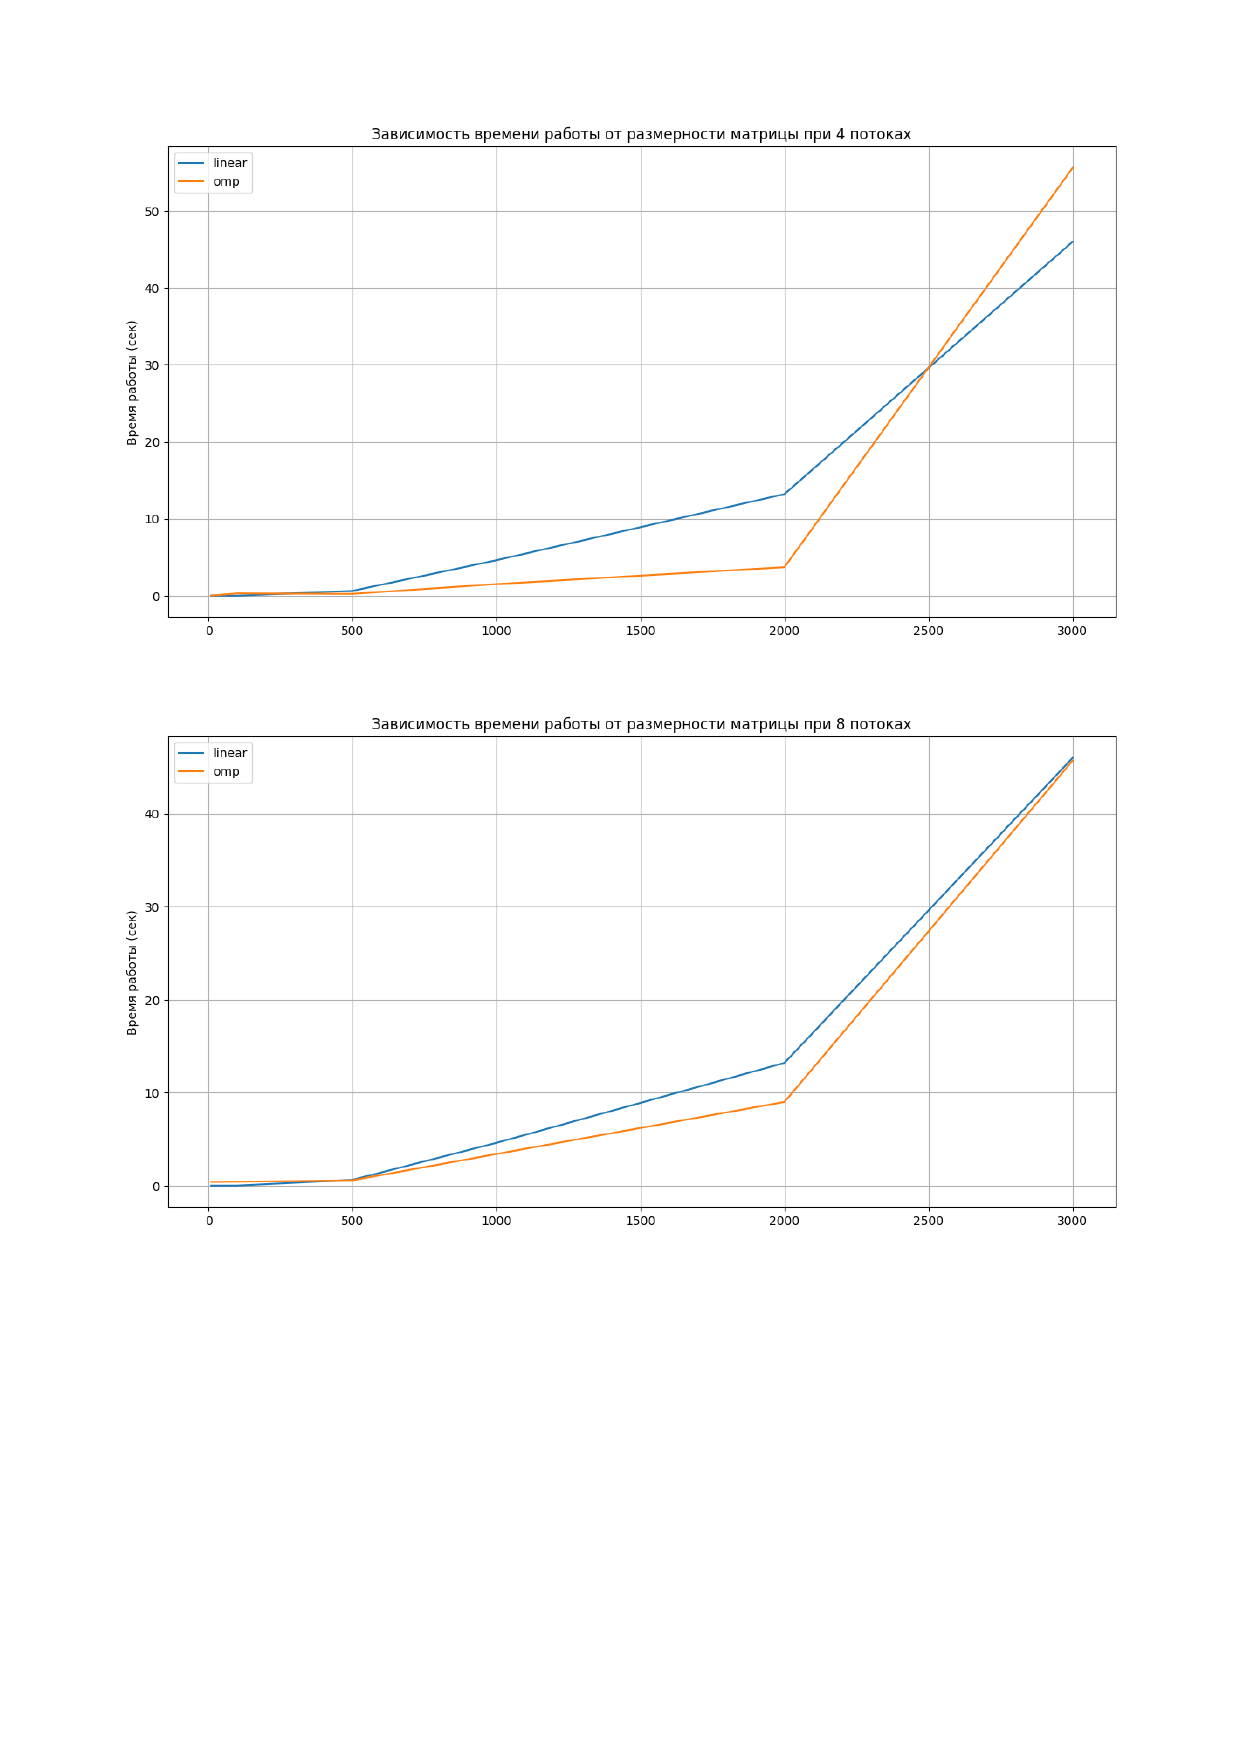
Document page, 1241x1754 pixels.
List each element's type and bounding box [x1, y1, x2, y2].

picture [118, 708, 1123, 1236]
picture [118, 118, 1123, 646]
